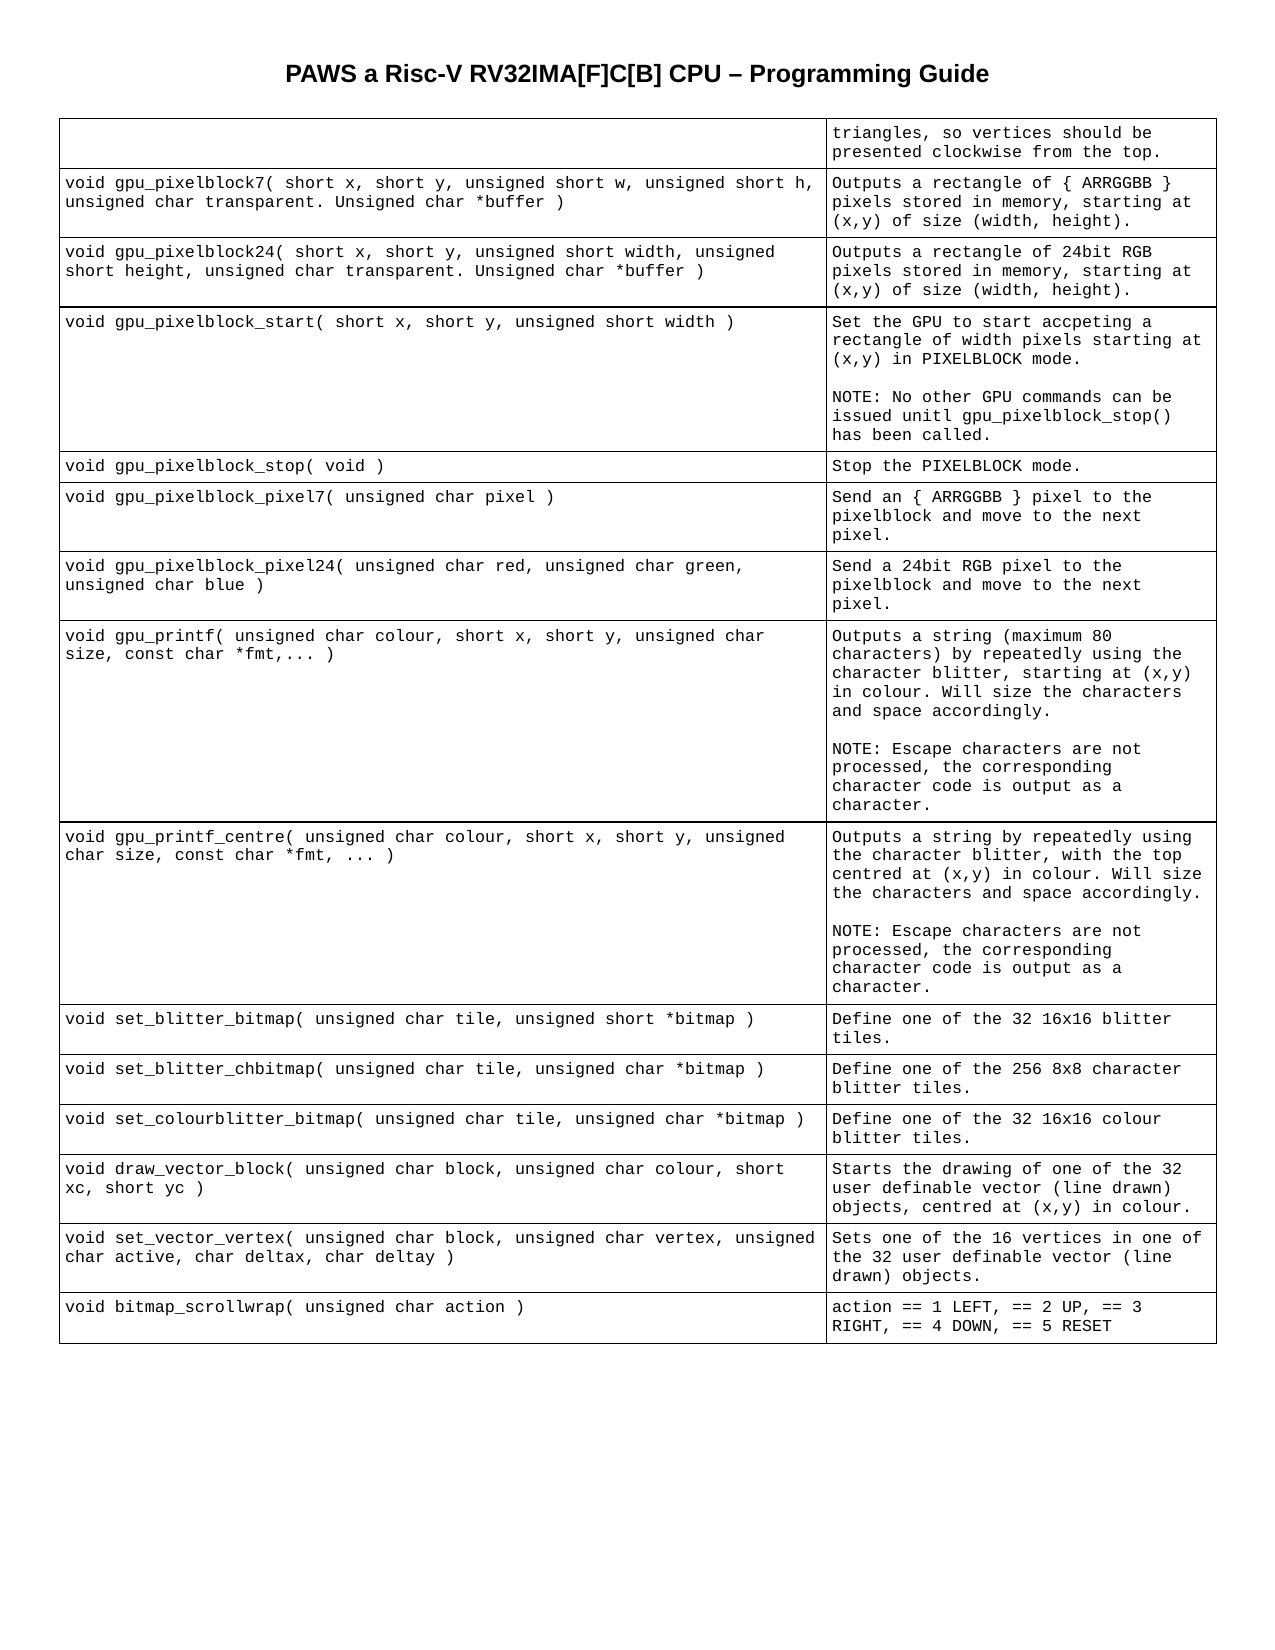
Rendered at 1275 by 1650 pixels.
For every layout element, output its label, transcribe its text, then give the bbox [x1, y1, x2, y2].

table_cell Starts the drawing of one of the 32 user definable vector (line drawn) objects, centred at (x,y) in colour. [827, 1155, 1216, 1223]
table_cell Set the GPU to start accpeting a rectangle of width pixels starting at (x,y) in PIXELBLOCK mode. NOTE: No other GPU commands can be issued unitl gpu_pixelblock_stop() has been called. [827, 308, 1216, 451]
table_cell void gpu_printf( unsigned char colour, short x, short y, unsigned char size, const char *fmt,... ) [60, 621, 826, 821]
table_cell void gpu_pixelblock_pixel7( unsigned char pixel ) [60, 483, 826, 551]
table_cell void set_vector_vertex( unsigned char block, unsigned char vertex, unsigned char active, char deltax, char deltay ) [60, 1224, 826, 1292]
table_cell [60, 119, 826, 168]
table_cell Define one of the 256 8x8 character blitter tiles. [827, 1055, 1216, 1104]
table_cell void gpu_pixelblock_stop( void ) [60, 452, 826, 482]
table_cell Outputs a string by repeatedly using the character blitter, with the top centred at (x,y) in colour. Will size the characters and space accordingly. NOTE: Escape characters are not processed, the corresponding character code is output as a character. [827, 823, 1216, 1003]
table_cell void set_colourblitter_bitmap( unsigned char tile, unsigned char *bitmap ) [60, 1105, 826, 1154]
table_cell void draw_vector_block( unsigned char block, unsigned char colour, short xc, short yc ) [60, 1155, 826, 1223]
table_cell void gpu_pixelblock7( short x, short y, unsigned short w, unsigned short h, unsigned char transparent. Unsigned char *buffer ) [60, 169, 826, 237]
table_cell Send an { ARRGGBB } pixel to the pixelblock and move to the next pixel. [827, 483, 1216, 551]
table_cell Define one of the 32 16x16 colour blitter tiles. [827, 1105, 1216, 1154]
table_cell Sets one of the 16 vertices in one of the 32 user definable vector (line drawn) objects. [827, 1224, 1216, 1292]
table_cell Stop the PIXELBLOCK mode. [827, 452, 1216, 482]
table_cell void gpu_printf_centre( unsigned char colour, short x, short y, unsigned char size, const char *fmt, ... ) [60, 823, 826, 1003]
table_cell void bitmap_scrollwrap( unsigned char action ) [60, 1293, 826, 1342]
table_cell Send a 24bit RGB pixel to the pixelblock and move to the next pixel. [827, 552, 1216, 620]
table_cell triangles, so vertices should be presented clockwise from the top. [827, 119, 1216, 168]
table_cell void gpu_pixelblock_start( short x, short y, unsigned short width ) [60, 308, 826, 451]
table_cell Outputs a rectangle of 24bit RGB pixels stored in memory, starting at (x,y) of size (width, height). [827, 238, 1216, 306]
table_cell Outputs a string (maximum 80 characters) by repeatedly using the character blitter, starting at (x,y) in colour. Will size the characters and space accordingly. NOTE: Escape characters are not processed, the corresponding character code is output as a character. [827, 621, 1216, 821]
table_cell void set_blitter_chbitmap( unsigned char tile, unsigned char *bitmap ) [60, 1055, 826, 1104]
table_cell void set_blitter_bitmap( unsigned char tile, unsigned short *bitmap ) [60, 1005, 826, 1054]
table_cell Outputs a rectangle of { ARRGGBB } pixels stored in memory, starting at (x,y) of size (width, height). [827, 169, 1216, 237]
table_cell action == 1 LEFT, == 2 UP, == 3 RIGHT, == 4 DOWN, == 5 RESET [827, 1293, 1216, 1342]
table_cell Define one of the 32 16x16 blitter tiles. [827, 1005, 1216, 1054]
table_cell void gpu_pixelblock_pixel24( unsigned char red, unsigned char green, unsigned char blue ) [60, 552, 826, 620]
table_cell void gpu_pixelblock24( short x, short y, unsigned short width, unsigned short height, unsigned char transparent. Unsigned char *buffer ) [60, 238, 826, 306]
